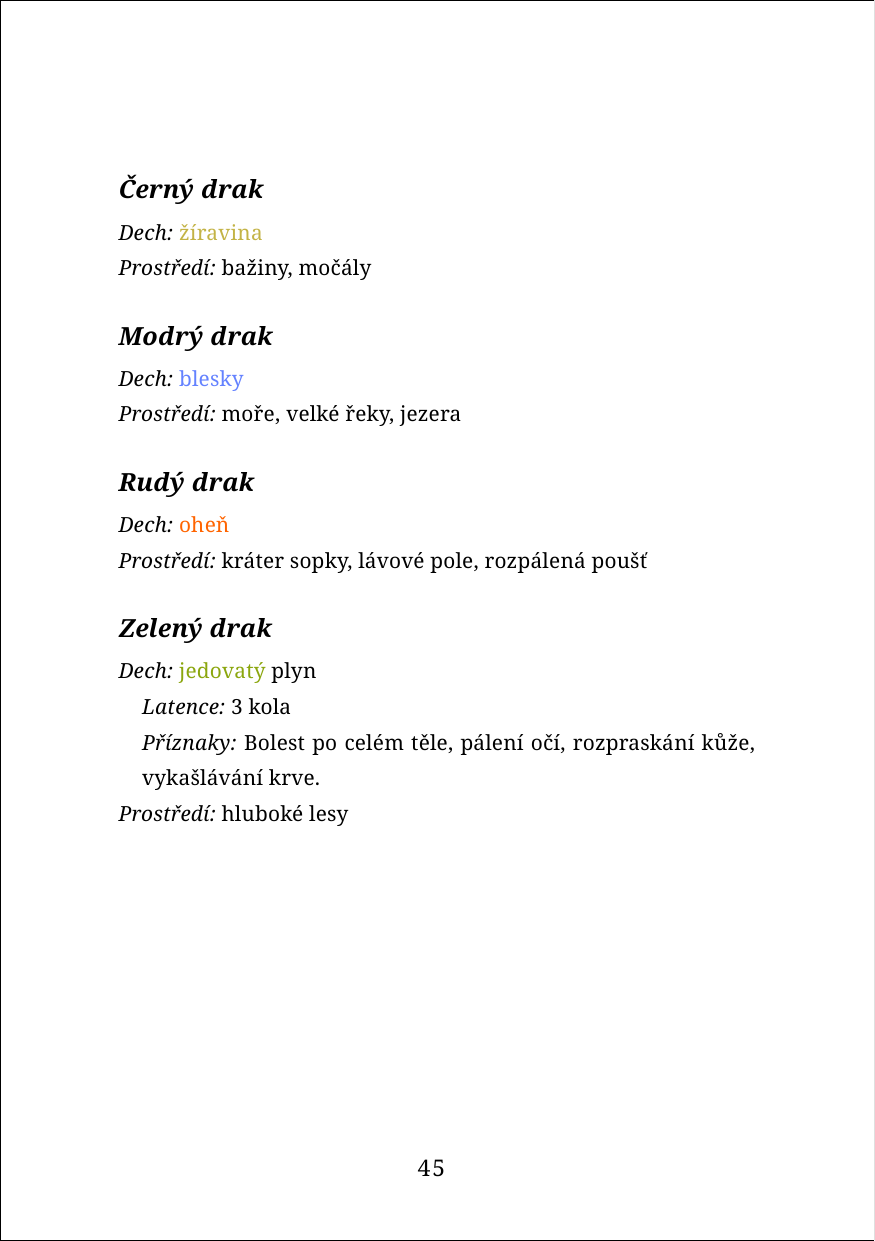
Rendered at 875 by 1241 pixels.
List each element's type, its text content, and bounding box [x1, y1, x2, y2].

text Dech: jedovatý plyn Latence: 3 kola Příznaky: Bolest po celém těle, pálení očí, rozpraskání kůže, vykašlávání krve. [118, 657, 756, 792]
text Prostředí: kráter sopky, lávové pole, rozpálená poušť [118, 546, 756, 574]
text Dech: žíravina [118, 218, 756, 246]
subtitle Modrý drak [118, 318, 756, 352]
subtitle Zelený drak [118, 611, 756, 645]
text Dech: oheň [118, 510, 756, 539]
subtitle Černý drak [118, 172, 756, 206]
text Prostředí: bažiny, močály [118, 253, 756, 282]
subtitle Rudý drak [118, 464, 756, 498]
text Prostředí: moře, velké řeky, jezera [118, 399, 756, 428]
text Prostředí: hluboké lesy [118, 799, 756, 827]
text Dech: blesky [118, 364, 756, 392]
